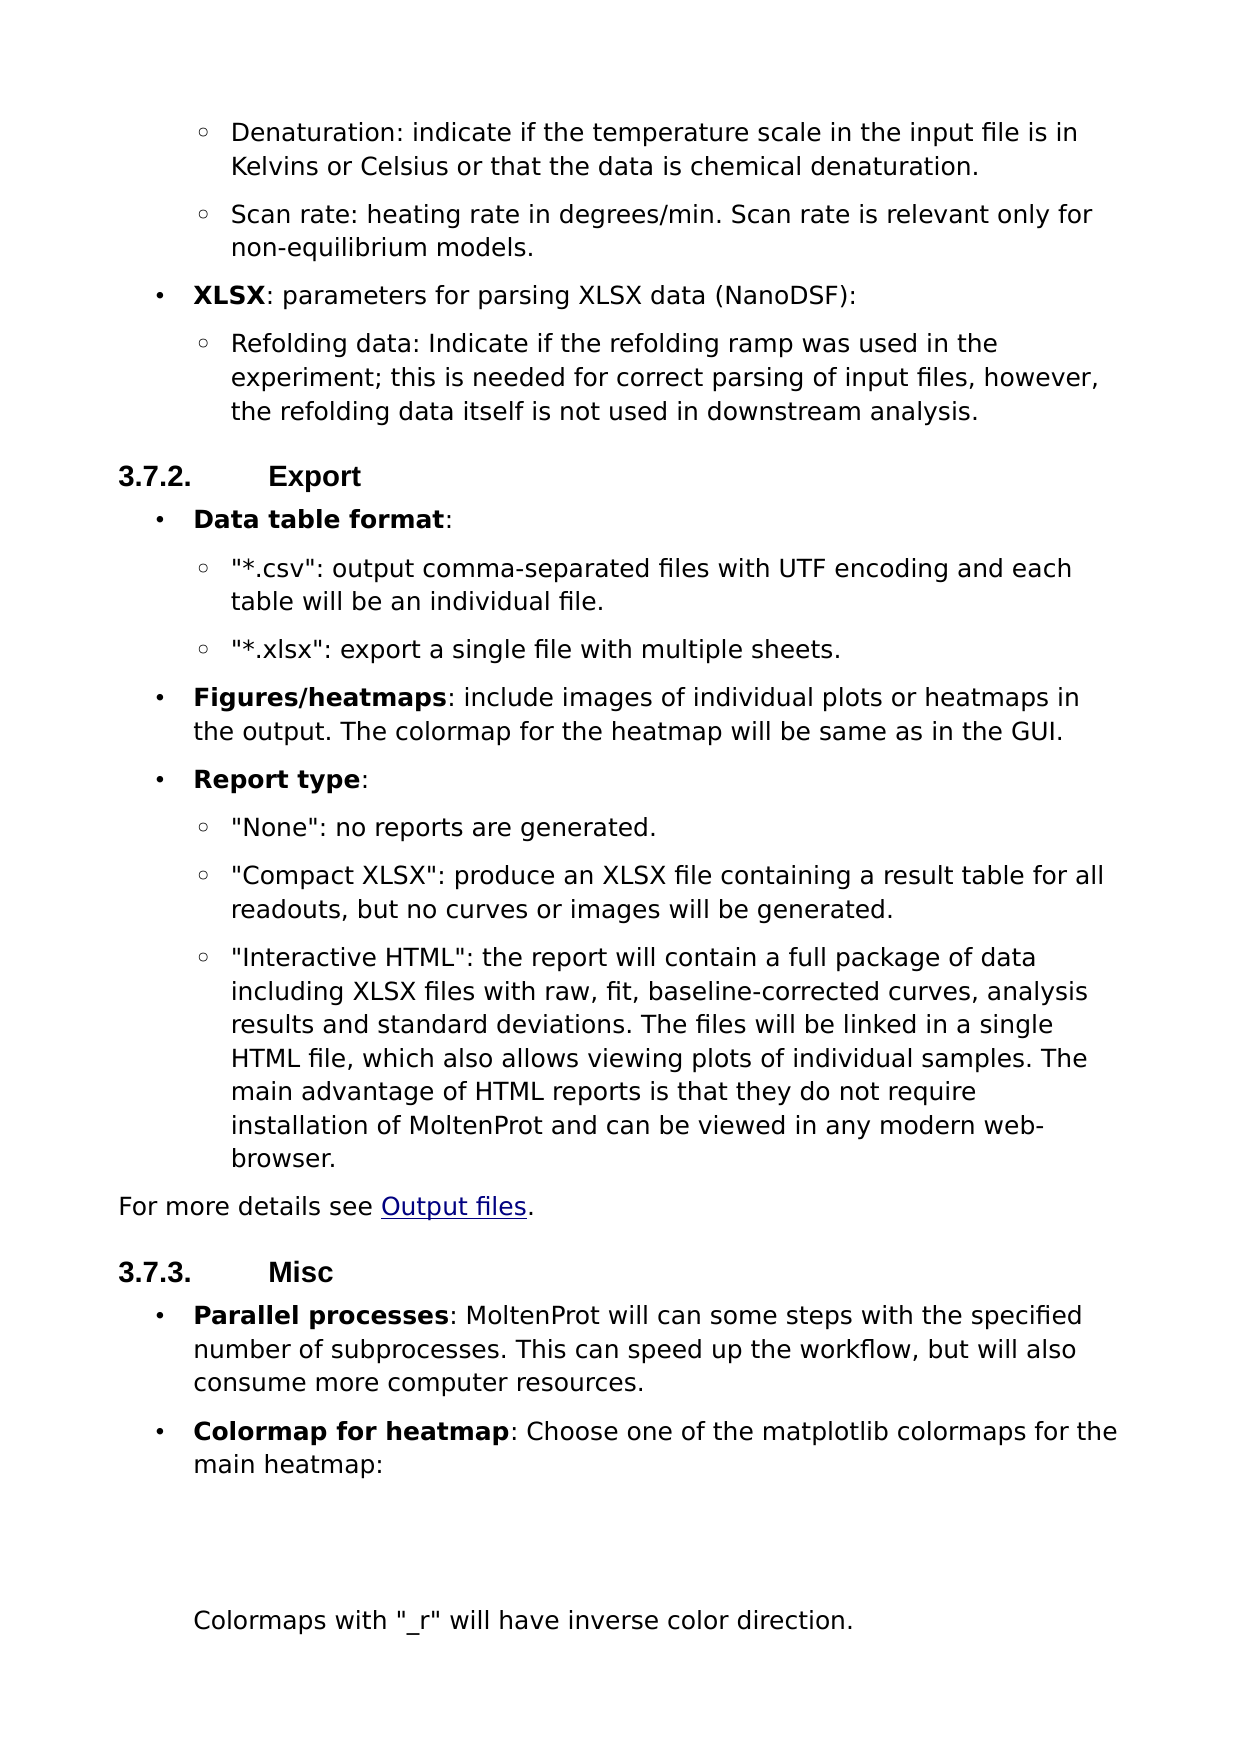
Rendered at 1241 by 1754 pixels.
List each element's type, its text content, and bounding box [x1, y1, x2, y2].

subtitle Misc [118, 1255, 1122, 1289]
list Scan rate: heating rate in degrees/min. Scan rate is relevant only for non-equilibrium models. [193, 200, 1122, 262]
list Report type: [156, 765, 1122, 794]
list Data table format: [156, 506, 1122, 535]
text For more details see Output files. [118, 1192, 1122, 1222]
list Refolding data: Indicate if the refolding ramp was used in the experiment; this is needed for correct parsing of input files, however, the refolding data itself is not used in downstream analysis. [193, 329, 1122, 426]
list XLSX: parameters for parsing XLSX data (NanoDSF): [156, 281, 1122, 311]
list "None": no reports are generated. [193, 813, 1122, 842]
list "Interactive HTML": the report will contain a full package of data including XLSX files with raw, fit, baseline-corrected curves, analysis results and standard deviations. The files will be linked in a single HTML file, which also allows viewing plots of individual samples. The main advantage of HTML reports is that they do not require installation of MoltenProt and can be viewed in any modern web-browser. [193, 943, 1122, 1173]
list "*.xlsx": export a single file with multiple sheets. [193, 635, 1122, 664]
list Figures/heatmaps: include images of individual plots or heatmaps in the output. The colormap for the heatmap will be same as in the GUI. [156, 683, 1122, 746]
list Colormap for heatmap: Choose one of the matplotlib colormaps for the main heatmap: Colormaps with "_r" will have inverse color direction. [156, 1417, 1122, 1636]
list "Compact XLSX": produce an XLSX file containing a result table for all readouts, but no curves or images will be generated. [193, 861, 1122, 924]
list "*.csv": output comma-separated files with UTF encoding and each table will be an individual file. [193, 554, 1122, 616]
list Parallel processes: MoltenProt will can some steps with the specified number of subprocesses. This can speed up the workflow, but will also consume more computer resources. [156, 1301, 1122, 1398]
list Denaturation: indicate if the temperature scale in the input file is in Kelvins or Celsius or that the data is chemical denaturation. [193, 118, 1122, 181]
subtitle Export [118, 459, 1122, 493]
